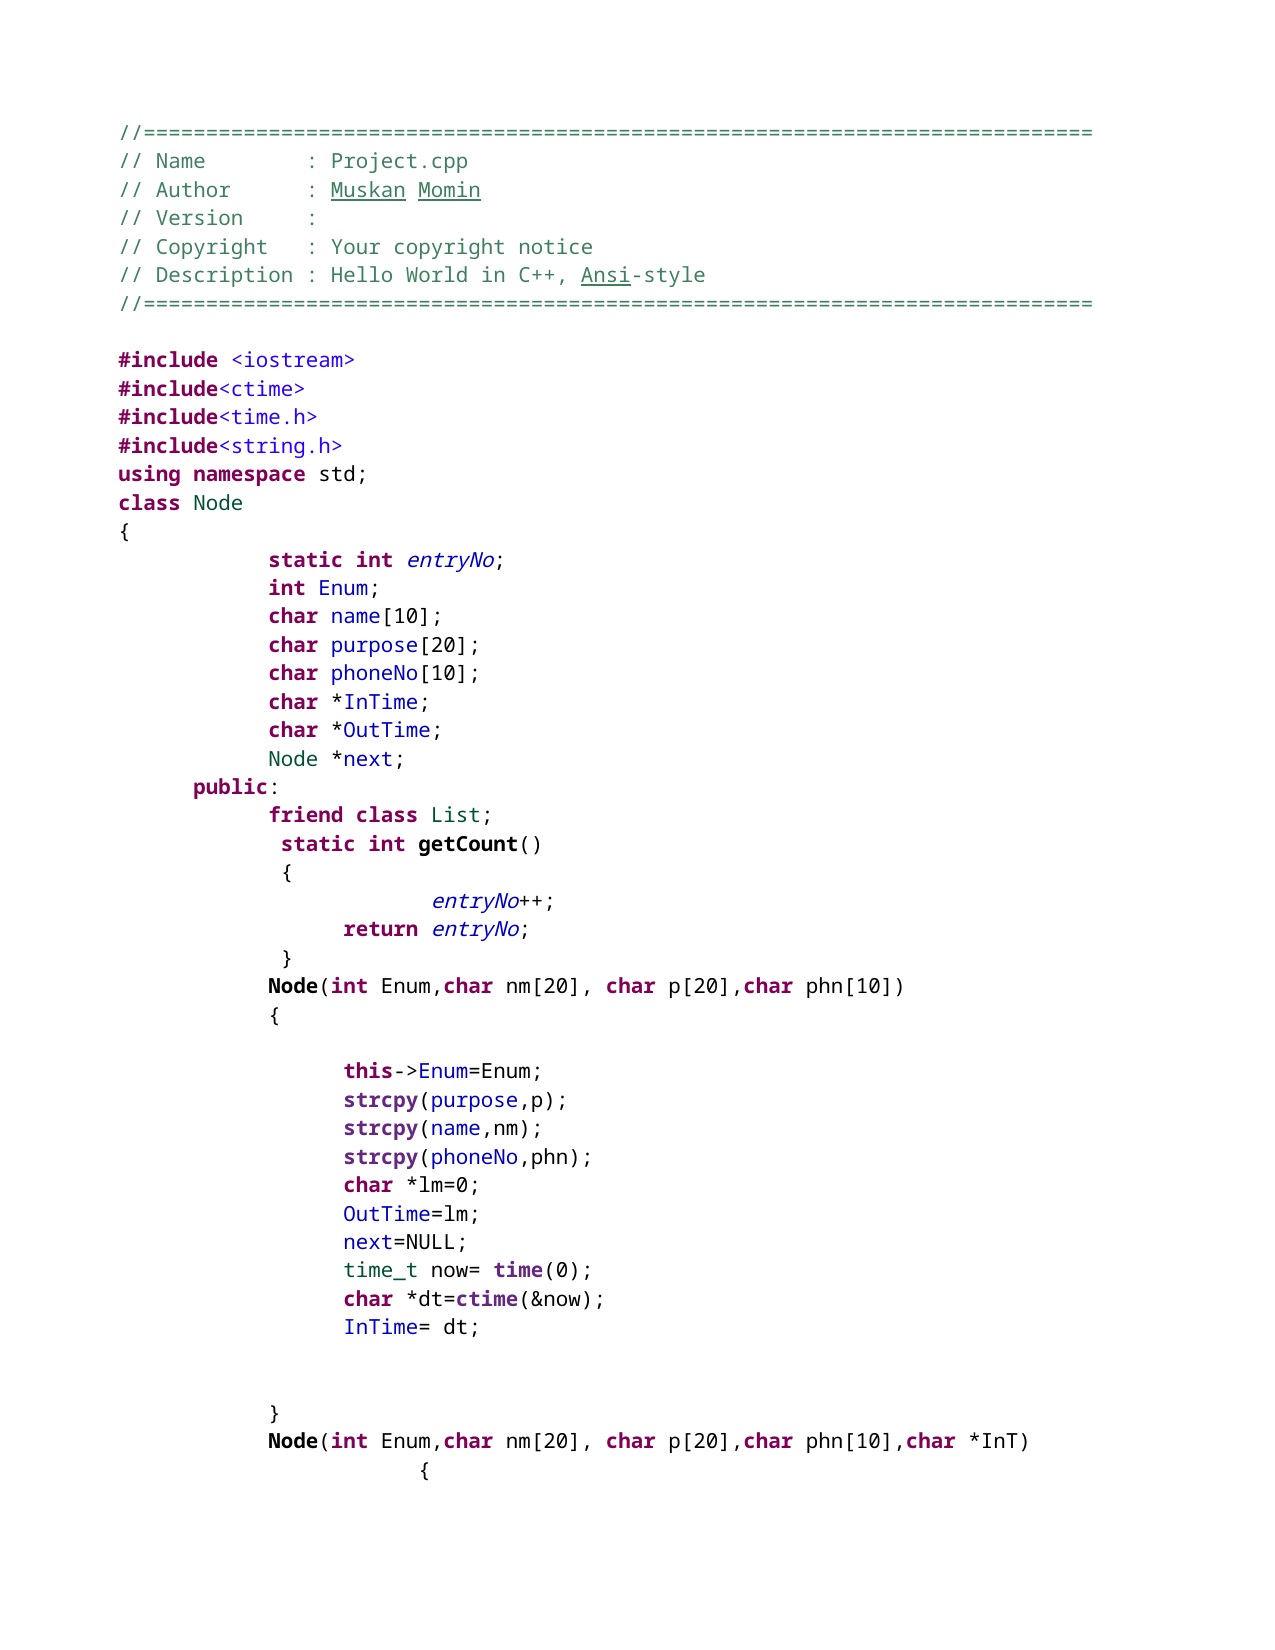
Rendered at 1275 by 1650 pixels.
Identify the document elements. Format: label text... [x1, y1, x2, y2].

text } [118, 1398, 1157, 1426]
text Node(int Enum,char nm[20], char p[20],char phn[10]) [118, 971, 1157, 1000]
text class Node [118, 488, 1157, 516]
text char *OutTime; [118, 715, 1157, 744]
text strcpy(name,nm); [118, 1113, 1157, 1142]
text { [118, 857, 1157, 886]
text Node(int Enum,char nm[20], char p[20],char phn[10],char *InT) [118, 1426, 1157, 1455]
text friend class List; [118, 801, 1157, 829]
text #include<ctime> [118, 374, 1157, 402]
text { [118, 1000, 1157, 1028]
text char *lm=0; [118, 1170, 1157, 1199]
text static int getCount() [118, 829, 1157, 857]
text // Version : [118, 203, 1157, 232]
text char purpose[20]; [118, 630, 1157, 658]
text #include<string.h> [118, 431, 1157, 459]
text // Author : Muskan Momin [118, 175, 1157, 203]
text time_t now= time(0); [118, 1256, 1157, 1284]
text // Description : Hello World in C++, Ansi-style [118, 260, 1157, 289]
text return entryNo; [118, 914, 1157, 943]
text InTime= dt; [118, 1312, 1157, 1341]
text char *InTime; [118, 687, 1157, 715]
text static int entryNo; [118, 545, 1157, 573]
text char *dt=ctime(&now); [118, 1284, 1157, 1312]
text next=NULL; [118, 1227, 1157, 1256]
text //============================================================================ [118, 289, 1157, 317]
text #include<time.h> [118, 402, 1157, 431]
text { [118, 1455, 1157, 1483]
text strcpy(phoneNo,phn); [118, 1142, 1157, 1170]
text entryNo++; [118, 886, 1157, 914]
text // Name : Project.cpp [118, 147, 1157, 175]
text } [118, 943, 1157, 971]
text Node *next; [118, 744, 1157, 772]
text this->Enum=Enum; [118, 1057, 1157, 1085]
text char name[10]; [118, 602, 1157, 630]
text OutTime=lm; [118, 1199, 1157, 1227]
text { [118, 516, 1157, 545]
text int Enum; [118, 573, 1157, 602]
text //============================================================================ [118, 118, 1157, 147]
text using namespace std; [118, 459, 1157, 488]
text public: [118, 772, 1157, 801]
text strcpy(purpose,p); [118, 1085, 1157, 1113]
text #include <iostream> [118, 346, 1157, 374]
text // Copyright : Your copyright notice [118, 232, 1157, 260]
text char phoneNo[10]; [118, 658, 1157, 687]
